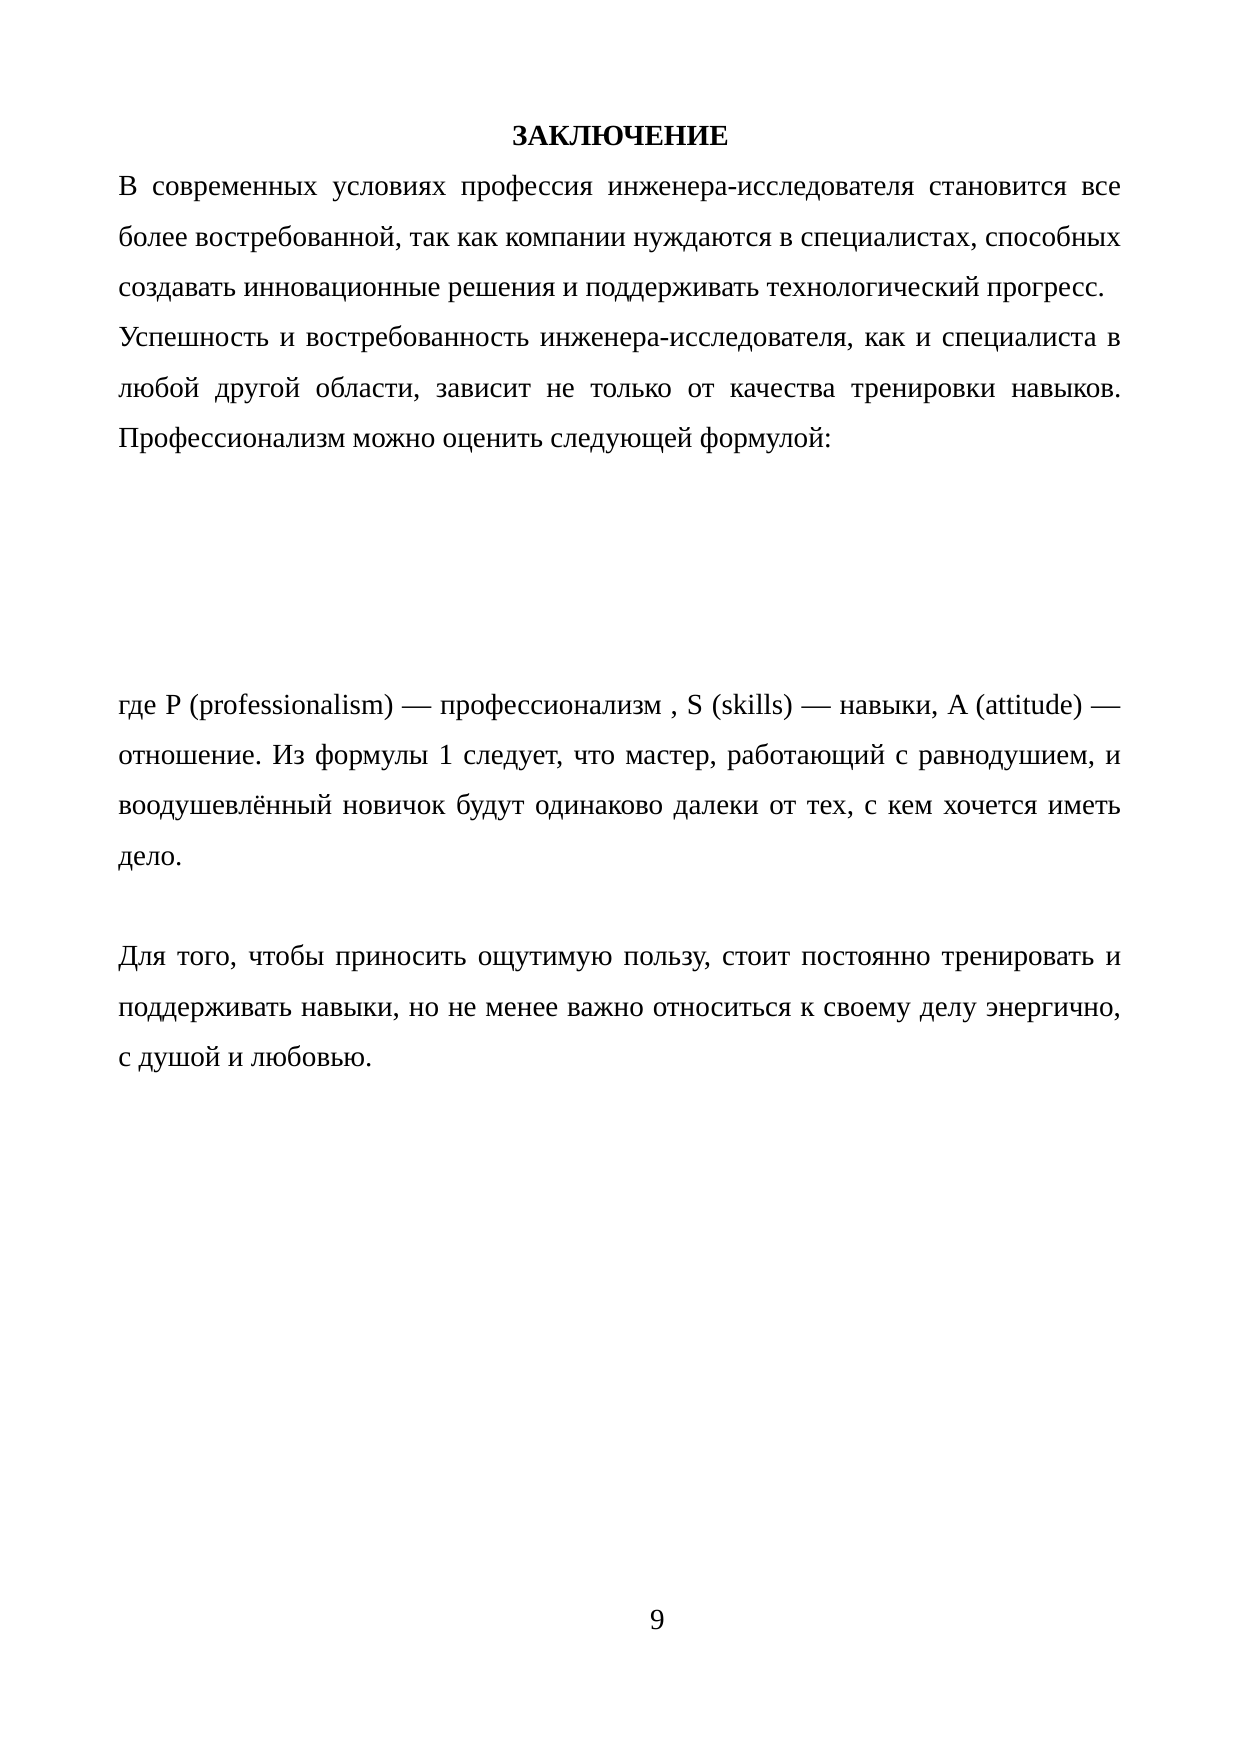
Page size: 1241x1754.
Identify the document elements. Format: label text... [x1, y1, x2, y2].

text где P (professionalism) — профессионализм , S (skills) — навыки, A (attitude) — отношение. Из формулы 1 следует, что мастер, работающий с равнодушием, и воодушевлённый новичок будут одинаково далеки от тех, с кем хочется иметь дело. Для того, чтобы приносить ощутимую пользу, стоит постоянно тренировать и поддерживать навыки, но не менее важно относиться к своему делу энергично, с душой и любовью. [118, 687, 1122, 1072]
text Успешность и востребованность инженера-исследователя, как и специалиста в любой другой области, зависит не только от качества тренировки навыков. Профессионализм можно оценить следующей формулой: [118, 319, 1122, 453]
text В современных условиях профессия инженера-исследователя становится все более востребованной, так как компании нуждаются в специалистах, способных создавать инновационные решения и поддерживать технологический прогресс. [118, 168, 1122, 303]
subtitle ЗАКЛЮЧЕНИЕ [118, 118, 1122, 152]
